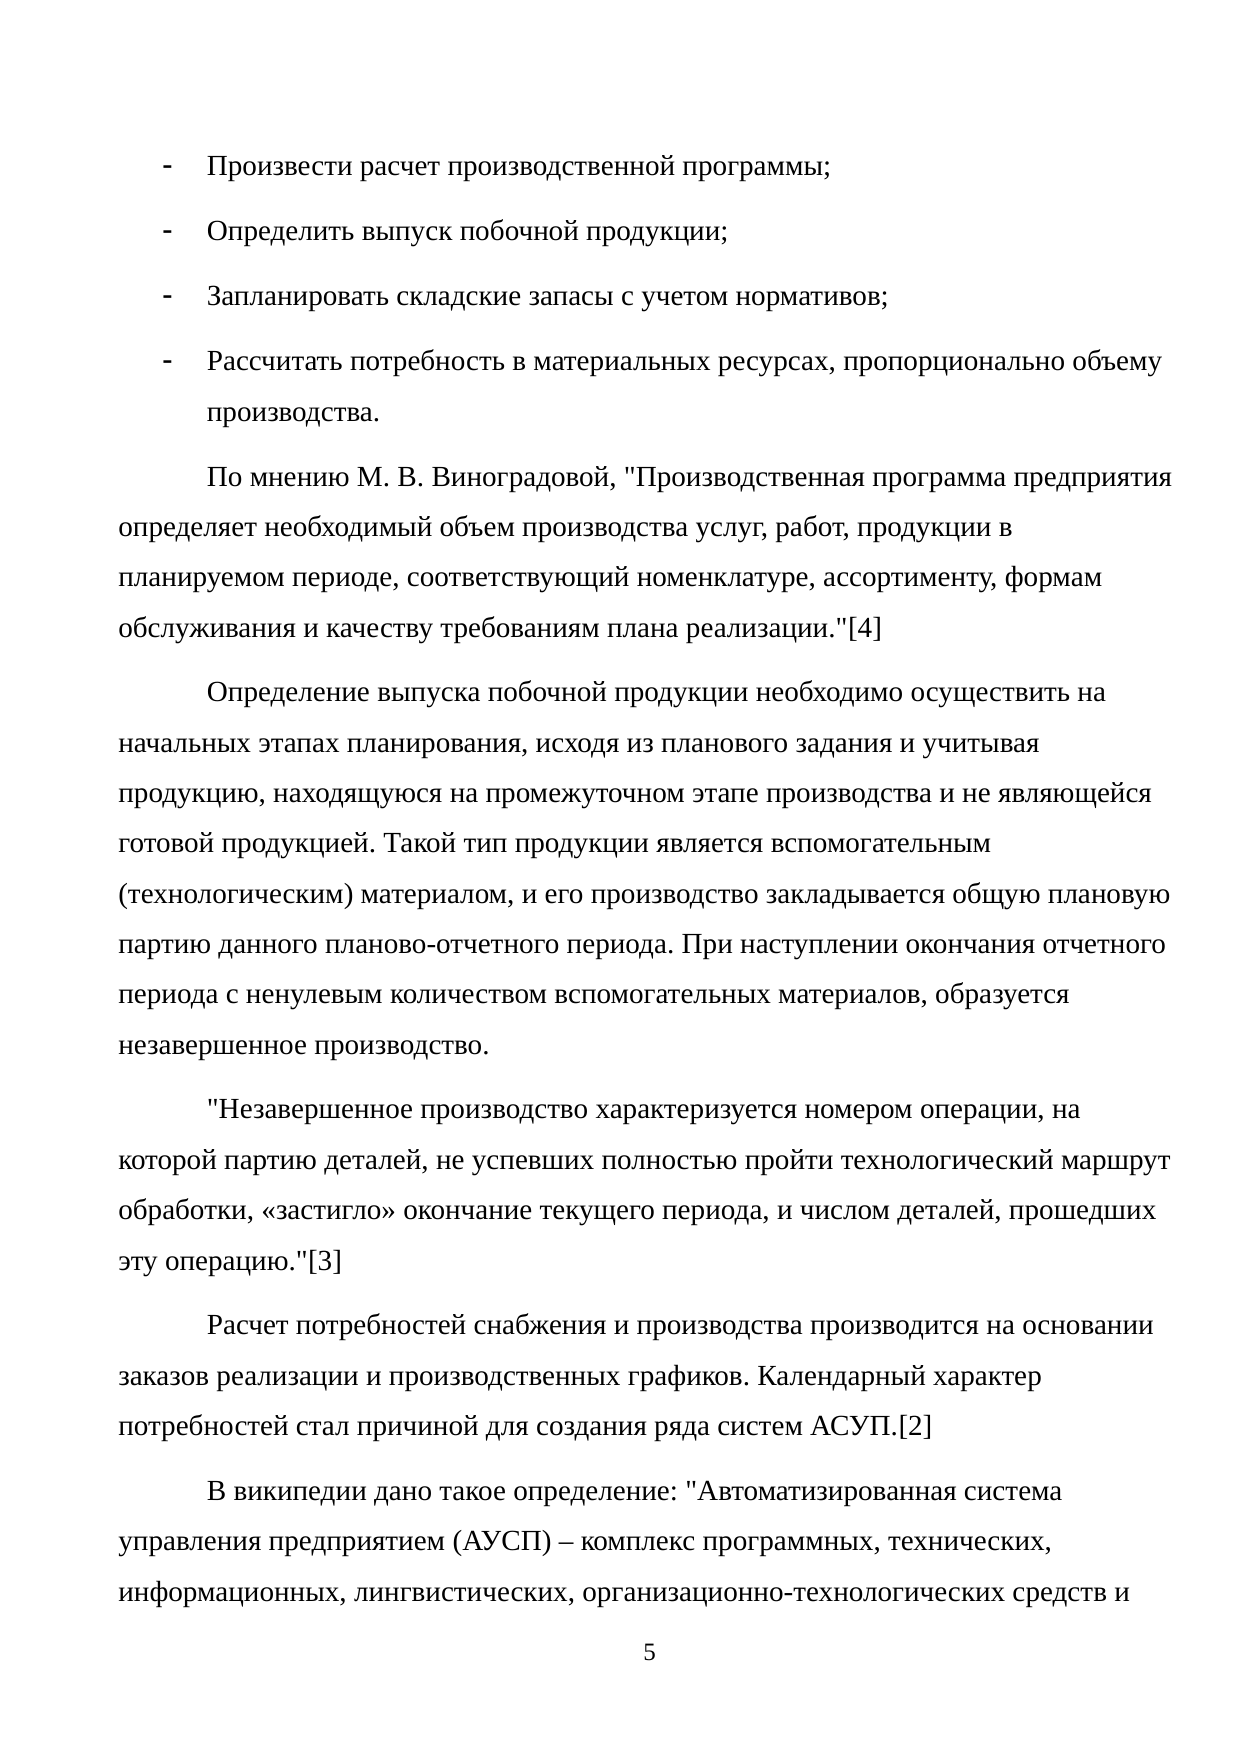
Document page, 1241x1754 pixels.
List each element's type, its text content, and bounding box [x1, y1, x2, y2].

list Произвести расчет производственной программы; [162, 148, 1181, 182]
text В википедии дано такое определение: "Автоматизированная система управления предприятием (АУСП) – комплекс программных, технических, информационных, лингвистических, организационно-технологических средств и действий квалифицированного персонала, предназначенный для решения задач планирования и управления различными видами деятельности предприятия. К категории АСУП принято относить реализации методологий MRP и ERP."[5] [118, 1473, 1181, 1607]
text Расчет потребностей снабжения и производства производится на основании заказов реализации и производственных графиков. Календарный характер потребностей стал причиной для создания ряда систем АСУП.[1] [118, 1307, 1181, 1442]
text "Незавершенное производство характеризуется номером операции, на которой партию деталей, не успевших полностью пройти технологический маршрут обработки, «застигло» окончание текущего периода, и числом деталей, прошедших эту операцию."[2] [118, 1092, 1181, 1276]
text Определение выпуска побочной продукции необходимо осуществить на начальных этапах планирования, исходя из планового задания и учитывая продукцию, находящуюся на промежуточном этапе производства и не являющейся готовой продукцией. Такой тип продукции является вспомогательным (технологическим) материалом, и его производство закладывается общую плановую партию данного планово-отчетного периода. При наступлении окончания отчетного периода с ненулевым количеством вспомогательных материалов, образуется незавершенное производство. [118, 674, 1181, 1060]
text По мнению М. В. Виноградовой, "Производственная программа предприятия определяет необходимый объем производства услуг, работ, продукции в планируемом периоде, соответствующий номенклатуре, ассортименту, формам обслуживания и качеству требованиям плана реализации."[3] [118, 459, 1181, 643]
list Рассчитать потребность в материальных ресурсах, пропорционально объему производства. [162, 343, 1181, 427]
list Определить выпуск побочной продукции; [162, 213, 1181, 247]
list Запланировать складские запасы с учетом нормативов; [162, 278, 1181, 312]
